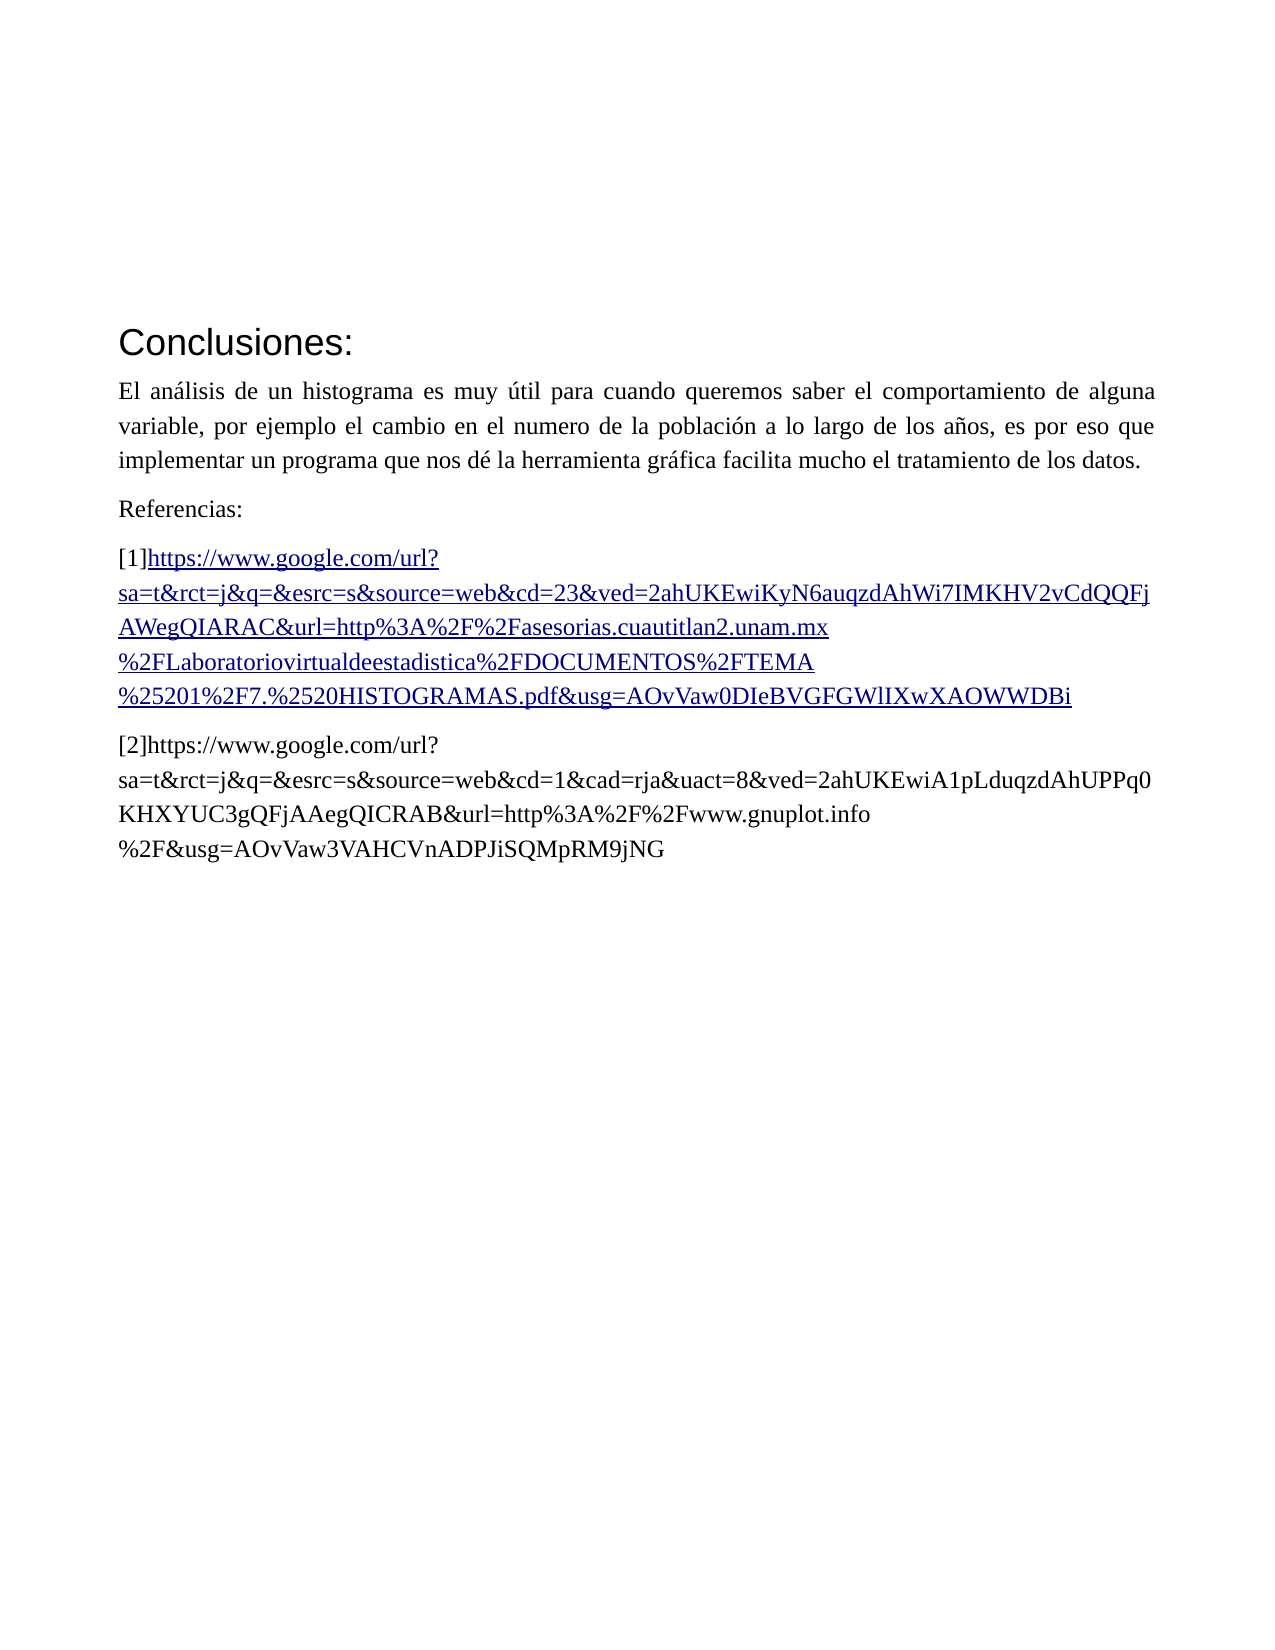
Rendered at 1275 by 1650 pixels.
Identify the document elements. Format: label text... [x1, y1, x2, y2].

text [2]https://www.google.com/url?sa=t&rct=j&q=&esrc=s&source=web&cd=1&cad=rja&uact=8&ved=2ahUKEwiA1pLduqzdAhUPPq0KHXYUC3gQFjAAegQICRAB&url=http%3A%2F%2Fwww.gnuplot.info%2F&usg=AOvVaw3VAHCVnADPJiSQMpRM9jNG [118, 730, 1157, 862]
subtitle Conclusiones: [118, 321, 1157, 364]
text El análisis de un histograma es muy útil para cuando queremos saber el comportamiento de alguna variable, por ejemplo el cambio en el numero de la población a lo largo de los años, es por eso que implementar un programa que nos dé la herramienta gráfica facilita mucho el tratamiento de los datos. [118, 376, 1157, 474]
text [1]https://www.google.com/url?sa=t&rct=j&q=&esrc=s&source=web&cd=23&ved=2ahUKEwiKyN6auqzdAhWi7IMKHV2vCdQQFjAWegQIARAC&url=http%3A%2F%2Fasesorias.cuautitlan2.unam.mx%2FLaboratoriovirtualdeestadistica%2FDOCUMENTOS%2FTEMA%25201%2F7.%2520HISTOGRAMAS.pdf&usg=AOvVaw0DIeBVGFGWlIXwXAOWWDBi [118, 543, 1157, 710]
text Referencias: [118, 494, 1157, 523]
